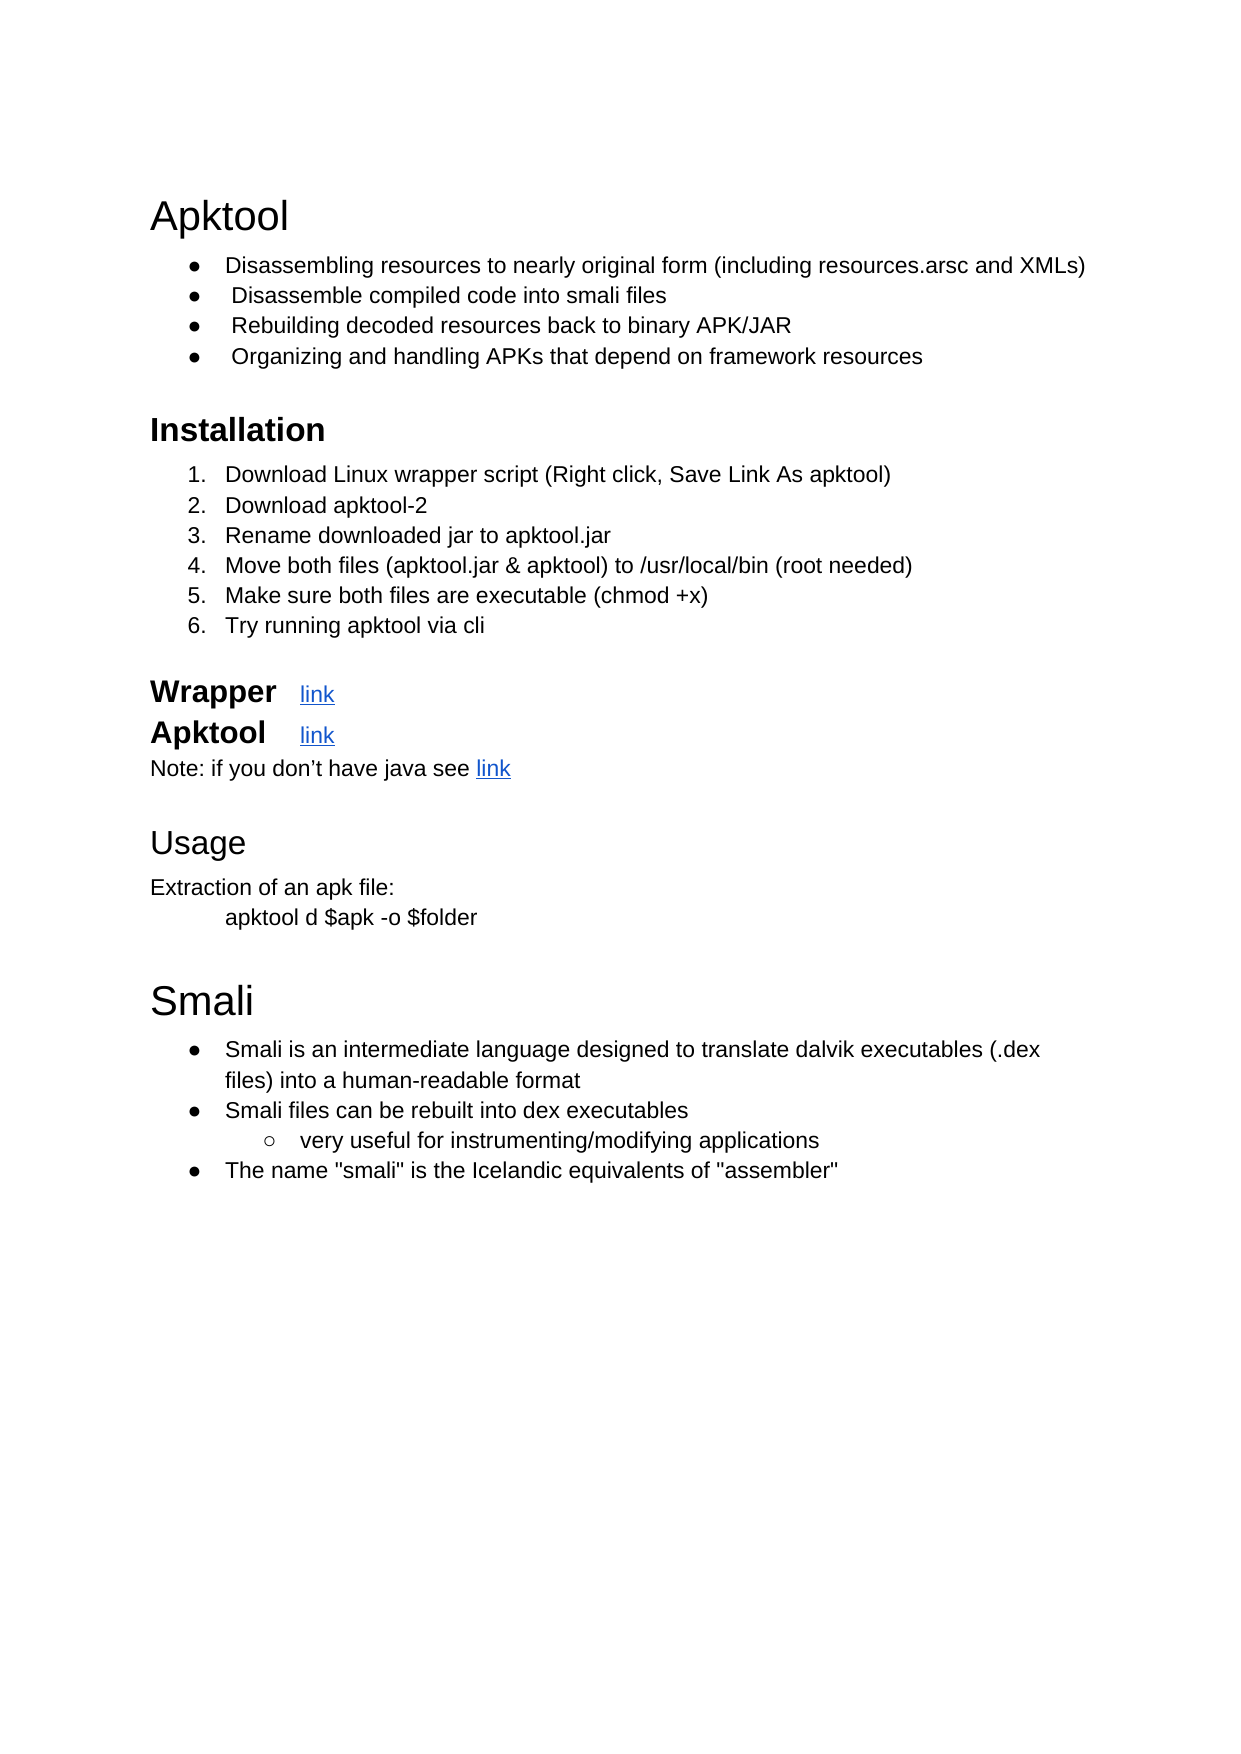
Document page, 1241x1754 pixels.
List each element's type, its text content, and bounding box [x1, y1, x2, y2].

list Download Linux wrapper script (Right click, Save Link As apktool) [187, 461, 1090, 488]
text Apktool link [150, 714, 1090, 750]
subtitle Usage [150, 823, 1090, 861]
text Extraction of an apk file: [150, 874, 1090, 900]
list Disassemble compiled code into smali files [187, 282, 1090, 309]
list Smali is an intermediate language designed to translate dalvik executables (.dex files) into a human-readable format [187, 1036, 1090, 1093]
subtitle Apktool [150, 192, 1090, 239]
subtitle Smali [150, 976, 1090, 1024]
text Wrapper link [150, 673, 1090, 709]
list Try running apktool via cli [187, 612, 1090, 639]
list Make sure both files are executable (chmod +x) [187, 582, 1090, 608]
list very useful for instrumenting/modifying applications [262, 1127, 1090, 1153]
list Smali files can be rebuilt into dex executables [187, 1097, 1090, 1123]
list The name "smali" is the Icelandic equivalents of "assembler" [187, 1157, 1090, 1184]
list Organizing and handling APKs that depend on framework resources [187, 343, 1090, 369]
list Move both files (apktool.jar & apktool) to /usr/local/bin (root needed) [187, 552, 1090, 578]
list Download apktool-2 [187, 492, 1090, 518]
text apktool d $apk -o $folder [225, 904, 1090, 931]
subtitle Installation [150, 410, 1090, 449]
text Note: if you don’t have java see link [150, 755, 1090, 782]
list Rebuilding decoded resources back to binary APK/JAR [187, 312, 1090, 339]
list Disassembling resources to nearly original form (including resources.arsc and XMLs) [187, 252, 1090, 278]
list Rename downloaded jar to apktool.jar [187, 522, 1090, 548]
